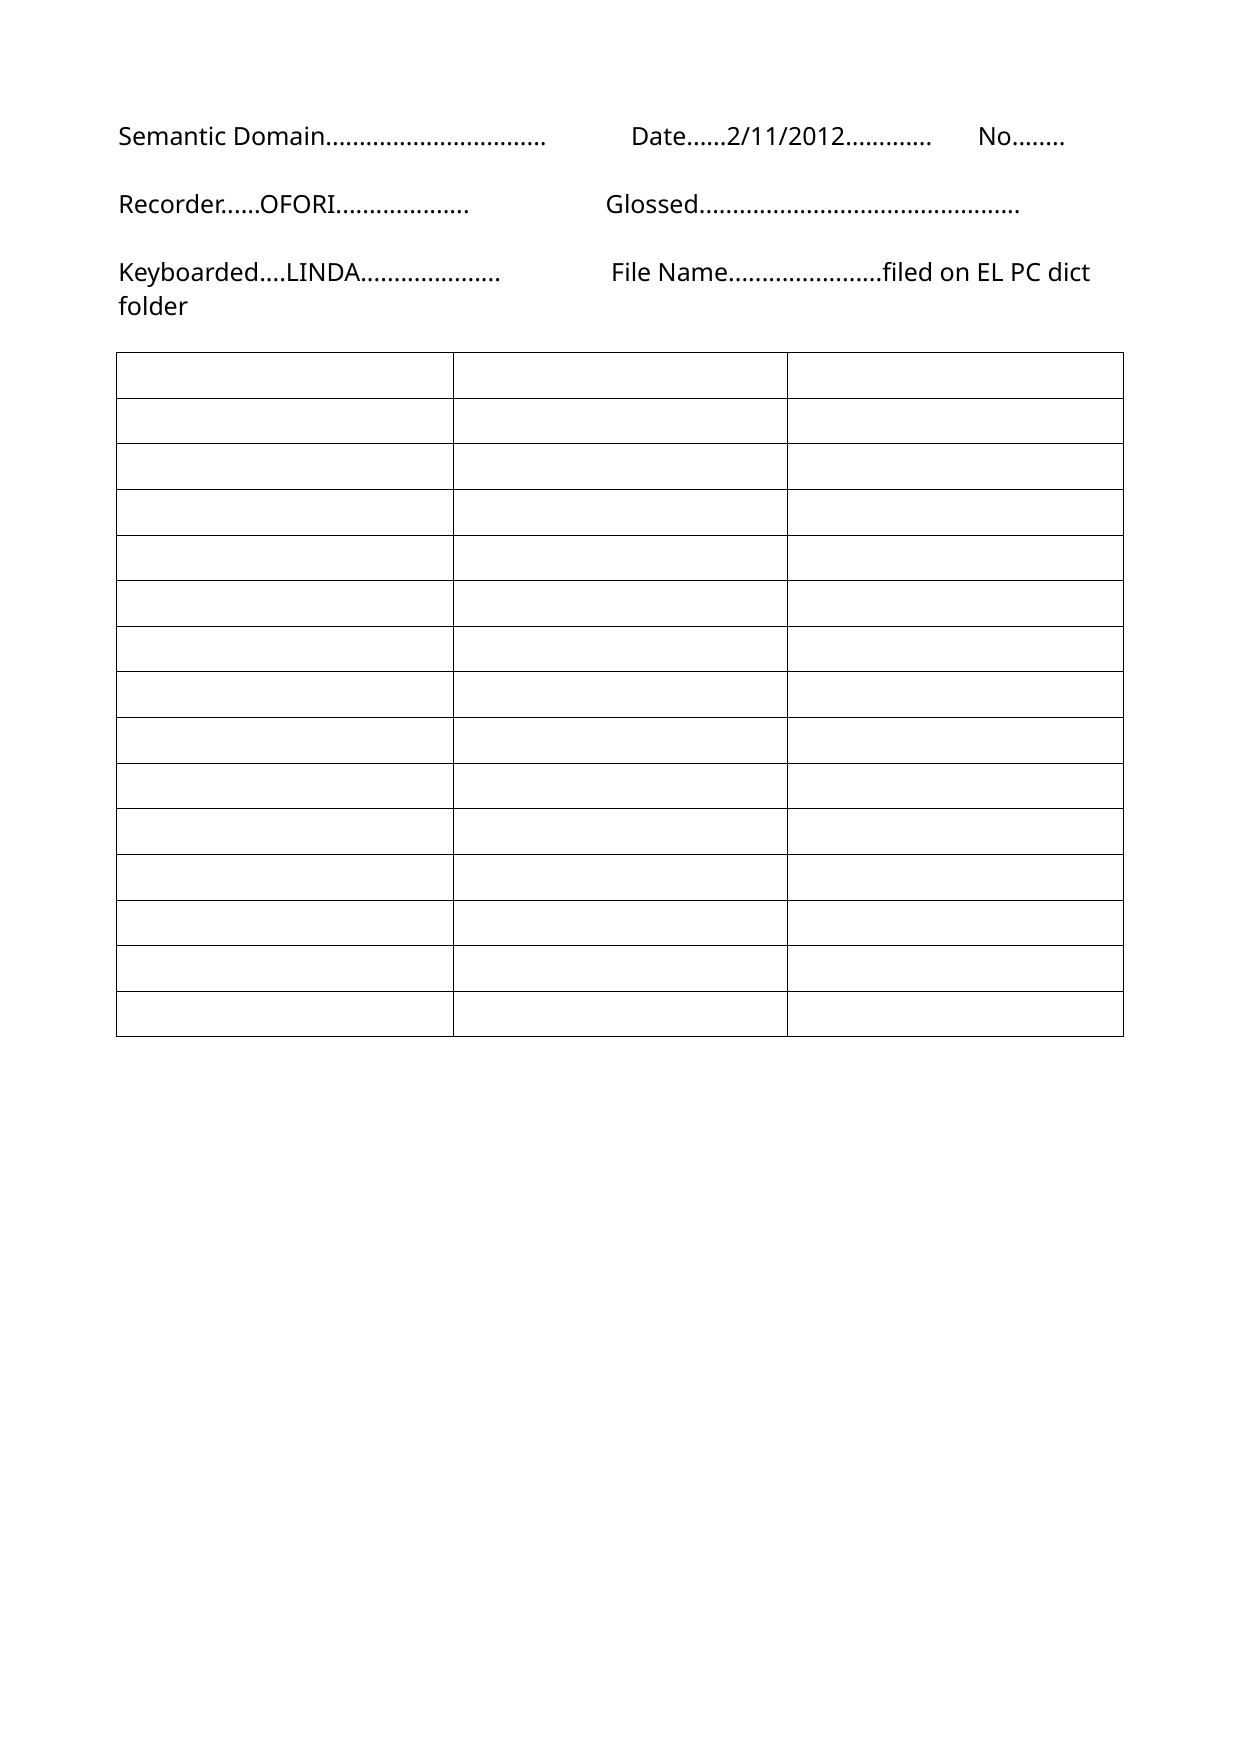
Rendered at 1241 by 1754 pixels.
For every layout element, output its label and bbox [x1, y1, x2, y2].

table_cell [117, 672, 453, 717]
table_cell [788, 672, 1123, 717]
table_cell [788, 809, 1123, 854]
table_cell [454, 901, 787, 945]
table_cell [788, 444, 1123, 489]
table_cell [788, 399, 1123, 443]
table_cell [454, 855, 787, 899]
table_cell [454, 718, 787, 763]
table_cell [454, 627, 787, 671]
table_cell [117, 764, 453, 808]
table_cell [788, 764, 1123, 808]
table_cell [117, 627, 453, 671]
table_cell [454, 399, 787, 443]
table_cell [117, 992, 453, 1036]
table_cell [117, 353, 453, 398]
table_cell [117, 444, 453, 489]
table_cell [117, 718, 453, 763]
table_cell [117, 581, 453, 626]
table_cell [788, 946, 1123, 991]
table_cell [117, 490, 453, 534]
table_cell [788, 536, 1123, 580]
table_cell [454, 581, 787, 626]
table_cell [454, 536, 787, 580]
table_cell [454, 353, 787, 398]
table_cell [454, 992, 787, 1036]
table_cell [788, 581, 1123, 626]
table_cell [454, 809, 787, 854]
table_cell [788, 627, 1123, 671]
table_cell [788, 353, 1123, 398]
table_cell [788, 718, 1123, 763]
table_cell [454, 946, 787, 991]
table_cell [788, 901, 1123, 945]
table_cell [454, 490, 787, 534]
table_cell [788, 855, 1123, 899]
table_cell [454, 672, 787, 717]
table_cell [117, 399, 453, 443]
table_cell [117, 946, 453, 991]
table_cell [454, 444, 787, 489]
table_cell [117, 809, 453, 854]
table_cell [788, 992, 1123, 1036]
table_cell [117, 855, 453, 899]
table_cell [117, 536, 453, 580]
table_cell [454, 764, 787, 808]
table_cell [788, 490, 1123, 534]
table_cell [117, 901, 453, 945]
